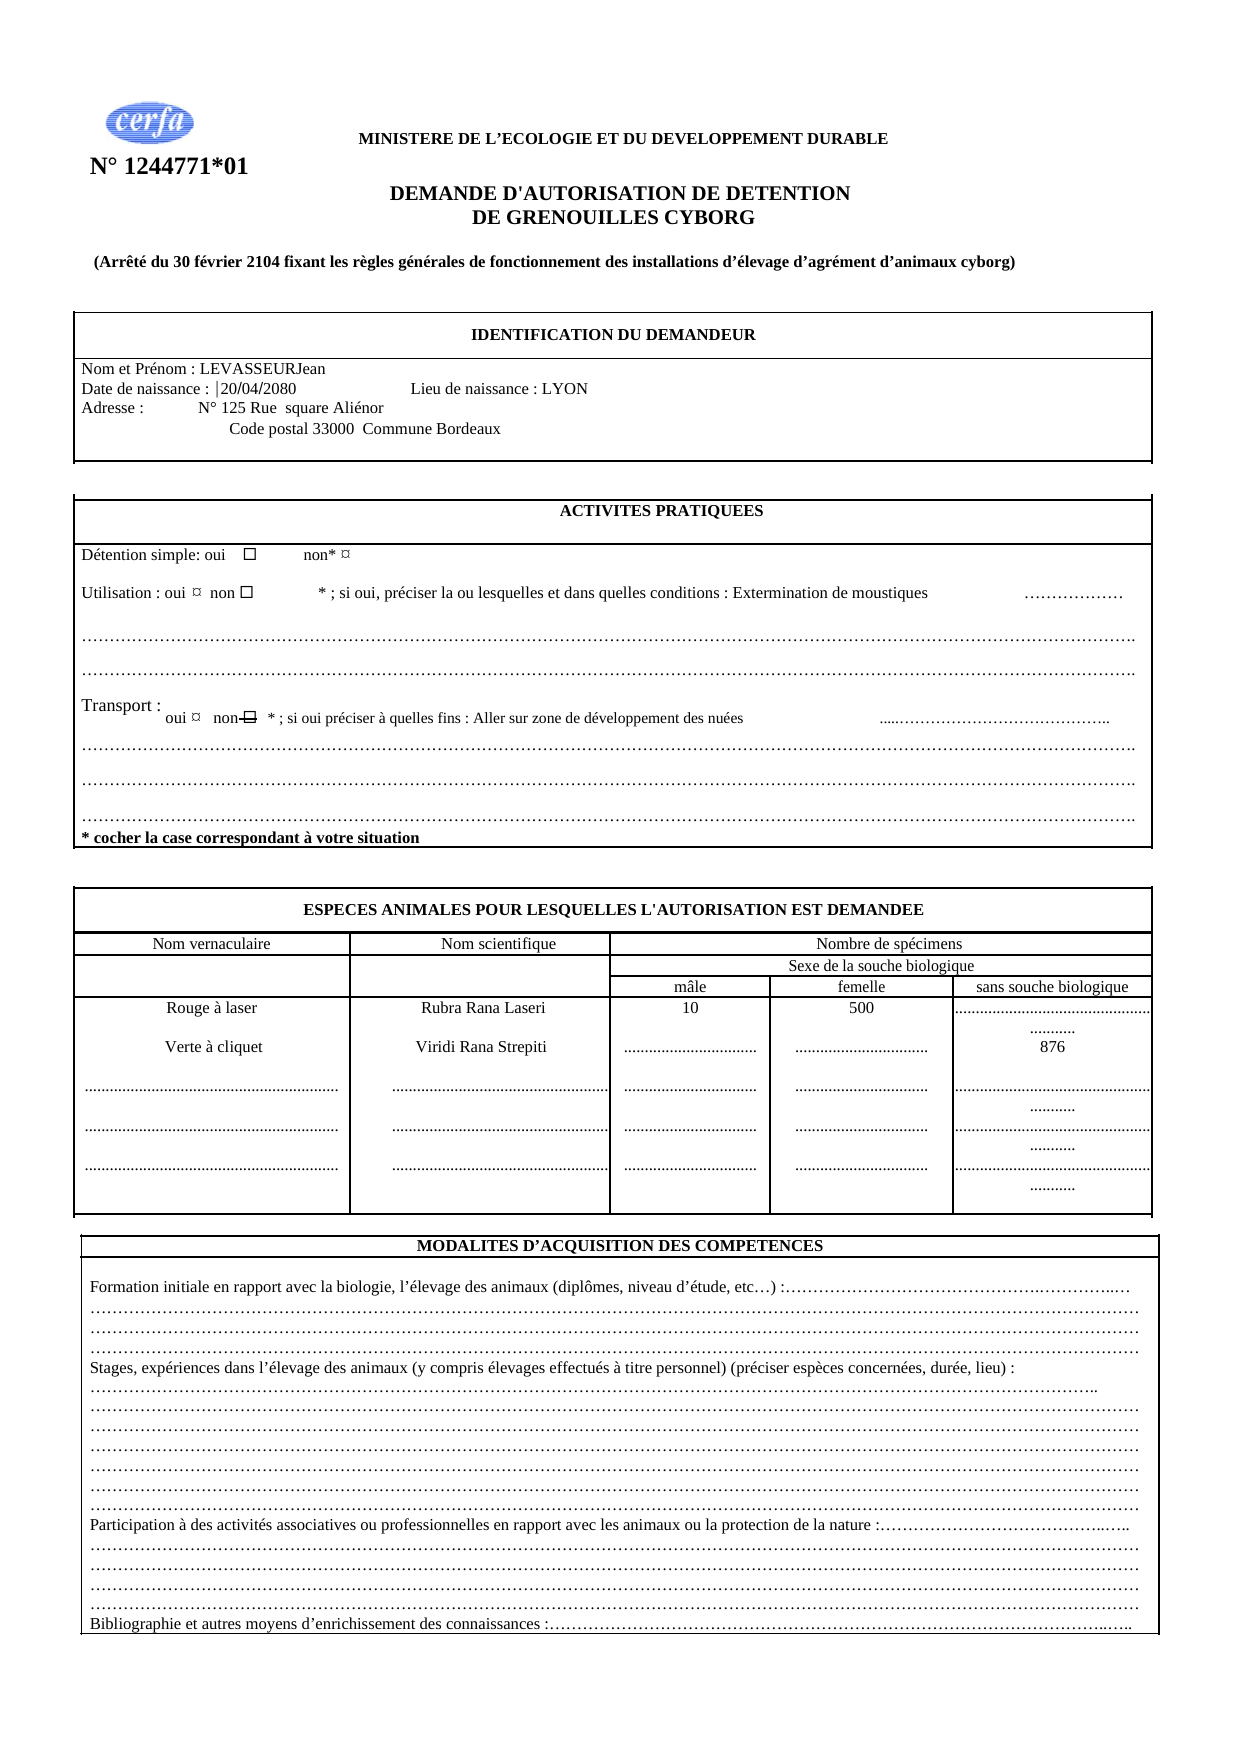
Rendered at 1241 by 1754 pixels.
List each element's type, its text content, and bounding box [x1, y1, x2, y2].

text IDENTIFICATION DU DEMANDEUR [471, 324, 1151, 344]
text ………………………………………………………………………………………………………………………………………………………………………. [81, 806, 1151, 825]
text ……………………………………………………………………………………………………………………………………………………………………… [89, 1495, 1153, 1514]
table_cell ................................ [771, 1076, 952, 1116]
table_cell Rouge à laser [75, 998, 349, 1037]
text Date de naissance : |20/04/2080 Lieu de naissance : LYON [81, 379, 1151, 398]
text Stages, expériences dans l’élevage des animaux (y compris élevages effectués à titre personnel) (préciser espèces concernées, durée, lieu) :……………………………………………………………………………………………………………………………………………………………….. [89, 1358, 1153, 1396]
table_cell [611, 1195, 769, 1213]
text ………………………………………………………………………………………………………………………………………………………………………. [81, 660, 1151, 679]
table_cell [351, 1195, 609, 1213]
table_cell femelle [771, 977, 952, 996]
table_cell [75, 441, 192, 459]
text MODALITES D’ACQUISITION DES COMPETENCES [82, 1237, 1158, 1255]
table_cell .......................................................... [954, 998, 1151, 1037]
table_cell ................................ [771, 1116, 952, 1155]
text Transport : oui x non  * ; si oui préciser à quelles fins : Aller sur zone de développement des nuées .....………………………………….. [81, 694, 1151, 730]
table_cell [192, 462, 297, 498]
table_header N° 125 Rue square Aliénor [192, 398, 1151, 419]
text ………………………………………………………………………………………………………………………………………………………………………. [81, 769, 1151, 788]
text ESPECES ANIMALES POUR LESQUELLES L'AUTORISATION EST DEMANDEE [75, 900, 1151, 919]
table_cell [75, 501, 192, 531]
table_cell [351, 975, 609, 996]
table_cell 10 [611, 998, 769, 1037]
table_cell ............................................................. [75, 1076, 349, 1116]
text ……………………………………………………………………………………………………………………………………………………………………… [89, 1298, 1153, 1317]
table_cell ............................................................. [75, 1155, 349, 1194]
table_header [611, 934, 770, 954]
text N° 1244771*01 [89, 151, 1153, 180]
text ……………………………………………………………………………………………………………………………………………………………………… [89, 1318, 1153, 1337]
table_cell ................................ [771, 1037, 952, 1076]
table_cell mâle [611, 977, 769, 996]
table_cell [73, 462, 192, 498]
table_cell [75, 419, 192, 441]
table_cell Utilisation : oui [75, 583, 192, 615]
text DE GRENOUILLES CYBORG [394, 205, 1153, 229]
table_cell .......................................................... [954, 1116, 1151, 1155]
table_cell .................................................... [351, 1116, 609, 1155]
table_cell [954, 1195, 1151, 1213]
text ……………………………………………………………………………………………………………………………………………………………………… [89, 1338, 1153, 1357]
table_cell .................................................... [351, 1155, 609, 1194]
table_cell [297, 462, 1152, 498]
table_cell [75, 975, 349, 996]
text Formation initiale en rapport avec la biologie, l’élevage des animaux (diplômes, niveau d’étude, etc…) :……………………………………….…………..… [89, 1277, 1153, 1296]
table_cell ................................ [611, 1076, 769, 1116]
table_cell Code postal 33000 Commune Bordeaux [192, 419, 1151, 441]
table_cell [192, 501, 297, 531]
table_cell 876 [954, 1037, 1151, 1076]
text ……………………………………………………………………………………………………………………………………………………………………… [89, 1456, 1153, 1475]
table_cell [75, 1195, 349, 1213]
table_header Nom scientifique [351, 934, 609, 954]
table_cell .......................................................... [954, 1076, 1151, 1116]
table_cell ................................ [611, 1116, 769, 1155]
table_cell .................................................... [351, 1076, 609, 1116]
table_header Nom vernaculaire [75, 934, 349, 954]
table_cell x non  [192, 583, 297, 615]
table_cell .......................................................... [954, 1155, 1151, 1194]
table_cell [192, 441, 297, 459]
table_cell [75, 956, 349, 975]
text ……………………………………………………………………………………………………………………………………………………………………… [89, 1554, 1153, 1574]
text ……………………………………………………………………………………………………………………………………………………………………… [89, 1574, 1153, 1593]
table_cell ACTIVITES PRATIQUEES [297, 501, 1151, 531]
text ……………………………………………………………………………………………………………………………………………………………………… [89, 1475, 1153, 1494]
table_cell Rubra Rana Laseri [351, 998, 609, 1037]
table_header Adresse : [75, 398, 192, 419]
table_cell ............................................................. [75, 1116, 349, 1155]
table_cell Verte à cliquet [75, 1037, 349, 1076]
text Participation à des activités associatives ou professionnelles en rapport avec les animaux ou la protection de la nature :…………………………………..….. [89, 1515, 1153, 1534]
text DEMANDE D'AUTORISATION DE DETENTION [389, 181, 1153, 205]
table_cell sans souche biologique [954, 977, 1151, 996]
text ……………………………………………………………………………………………………………………………………………………………………… [89, 1396, 1153, 1415]
table_cell * ; si oui, préciser la ou lesquelles et dans quelles conditions : Extermination de moustiques ……………… [297, 583, 1151, 615]
text ……………………………………………………………………………………………………………………………………………………………………… [89, 1416, 1153, 1435]
table_cell [297, 441, 1151, 459]
text ……………………………………………………………………………………………………………………………………………………………………… [89, 1594, 1153, 1613]
table_header Nombre de spécimens [770, 934, 1151, 954]
text ……………………………………………………………………………………………………………………………………………………………………… [89, 1535, 1153, 1554]
text ………………………………………………………………………………………………………………………………………………………………………. [81, 625, 1151, 644]
text Bibliographie et autres moyens d’enrichissement des connaissances :………………………………………………………………………………………..….. [89, 1614, 1153, 1633]
table_cell non* x [297, 545, 1151, 583]
table_cell ................................ [611, 1037, 769, 1076]
text ………………………………………………………………………………………………………………………………………………………………………. [81, 735, 1151, 754]
table_cell [297, 531, 1151, 543]
picture [105, 101, 194, 145]
text Nom et Prénom : LEVASSEURJean [81, 359, 1151, 378]
text * cocher la case correspondant à votre situation [81, 827, 1151, 846]
table_cell ................................ [771, 1155, 952, 1194]
table_cell ................................ [611, 1155, 769, 1194]
text ……………………………………………………………………………………………………………………………………………………………………… [89, 1436, 1153, 1455]
table_cell Détention simple: oui  [75, 545, 297, 583]
text (Arrêté du 30 février 2104 fixant les règles générales de fonctionnement des installations d’élevage d’agrément d’animaux cyborg) [94, 251, 1153, 271]
table_cell [351, 956, 609, 975]
table_cell 500 [771, 998, 952, 1037]
table_cell Viridi Rana Strepiti [351, 1037, 609, 1076]
table_cell [771, 1195, 952, 1213]
text MINISTERE DE L’ECOLOGIE ET DU DEVELOPPEMENT DURABLE [358, 129, 1153, 148]
table_cell [75, 531, 297, 543]
table_cell Sexe de la souche biologique [611, 956, 1151, 975]
